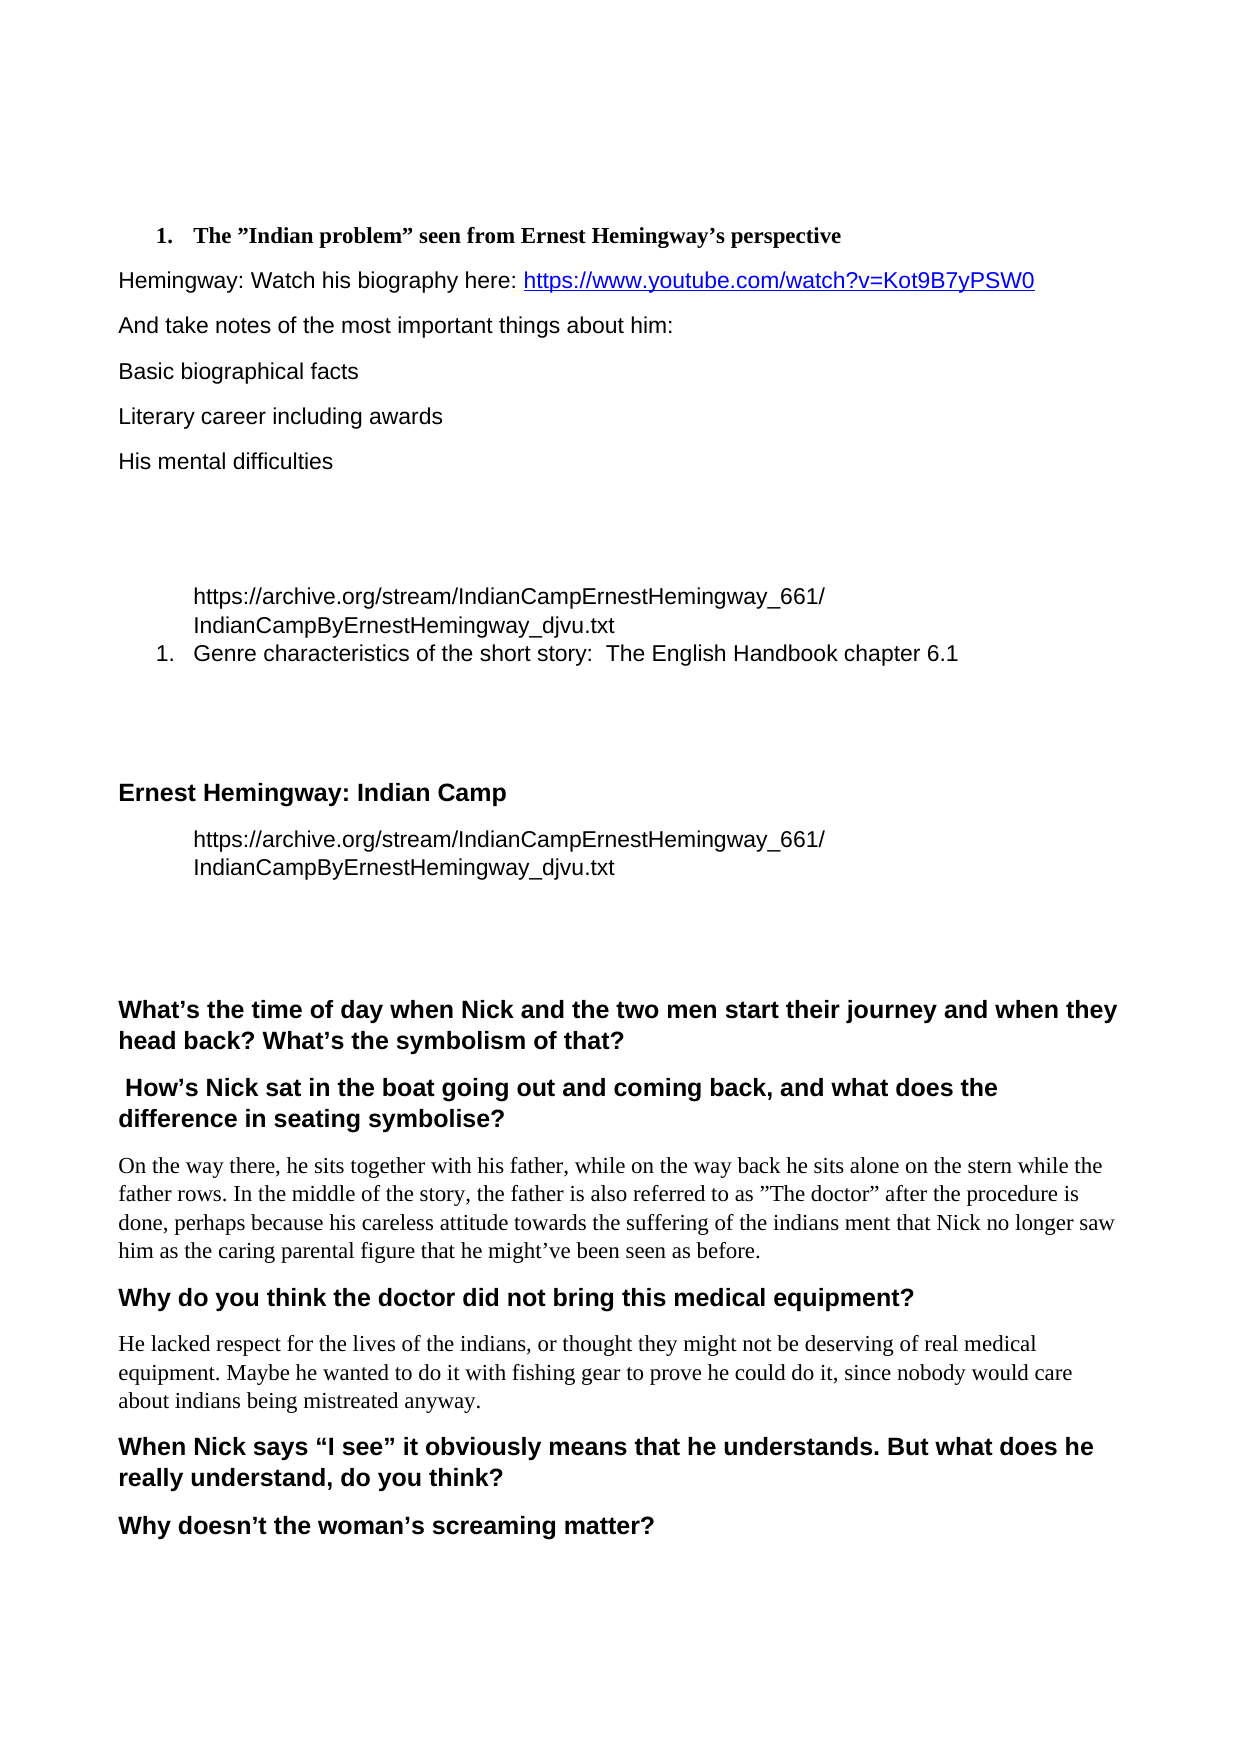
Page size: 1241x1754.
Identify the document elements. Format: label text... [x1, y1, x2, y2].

text Basic biographical facts [118, 358, 1122, 384]
text When Nick says “I see” it obviously means that he understands. But what does he really understand, do you think? [118, 1432, 1122, 1492]
text What’s the time of day when Nick and the two men start their journey and when they head back? What’s the symbolism of that? [118, 994, 1122, 1054]
text Hemingway: Watch his biography here: https://www.youtube.com/watch?v=Kot9B7yPSW0 [118, 267, 1122, 294]
text Why doesn’t the woman’s screaming matter? [118, 1511, 1122, 1540]
text Ernest Hemingway: Indian Camp [118, 778, 1122, 807]
text How’s Nick sat in the boat going out and coming back, and what does the difference in seating symbolise? [118, 1073, 1122, 1133]
text Literary career including awards [118, 403, 1122, 429]
text He lacked respect for the lives of the indians, or thought they might not be deserving of real medical equipment. Maybe he wanted to do it with fishing gear to prove he could do it, since nobody would care about indians being mistreated anyway. [118, 1330, 1122, 1413]
text His mental difficulties [118, 448, 1122, 474]
text Why do you think the doctor did not bring this medical equipment? [118, 1282, 1122, 1311]
list The ”Indian problem” seen from Ernest Hemingway’s perspective [156, 222, 1122, 249]
list https://archive.org/stream/IndianCampErnestHemingway_661/IndianCampByErnestHemingway_djvu.txt [193, 826, 1122, 880]
list Genre characteristics of the short story: The English Handbook chapter 6.1 [156, 640, 1122, 666]
list https://archive.org/stream/IndianCampErnestHemingway_661/IndianCampByErnestHemingway_djvu.txt [193, 583, 1122, 638]
text On the way there, he sits together with his father, while on the way back he sits alone on the stern while the father rows. In the middle of the story, the father is also referred to as ”The doctor” after the procedure is done, perhaps because his careless attitude towards the suffering of the indians ment that Nick no longer saw him as the caring parental figure that he might’ve been seen as before. [118, 1152, 1122, 1264]
text And take notes of the most important things about him: [118, 312, 1122, 339]
